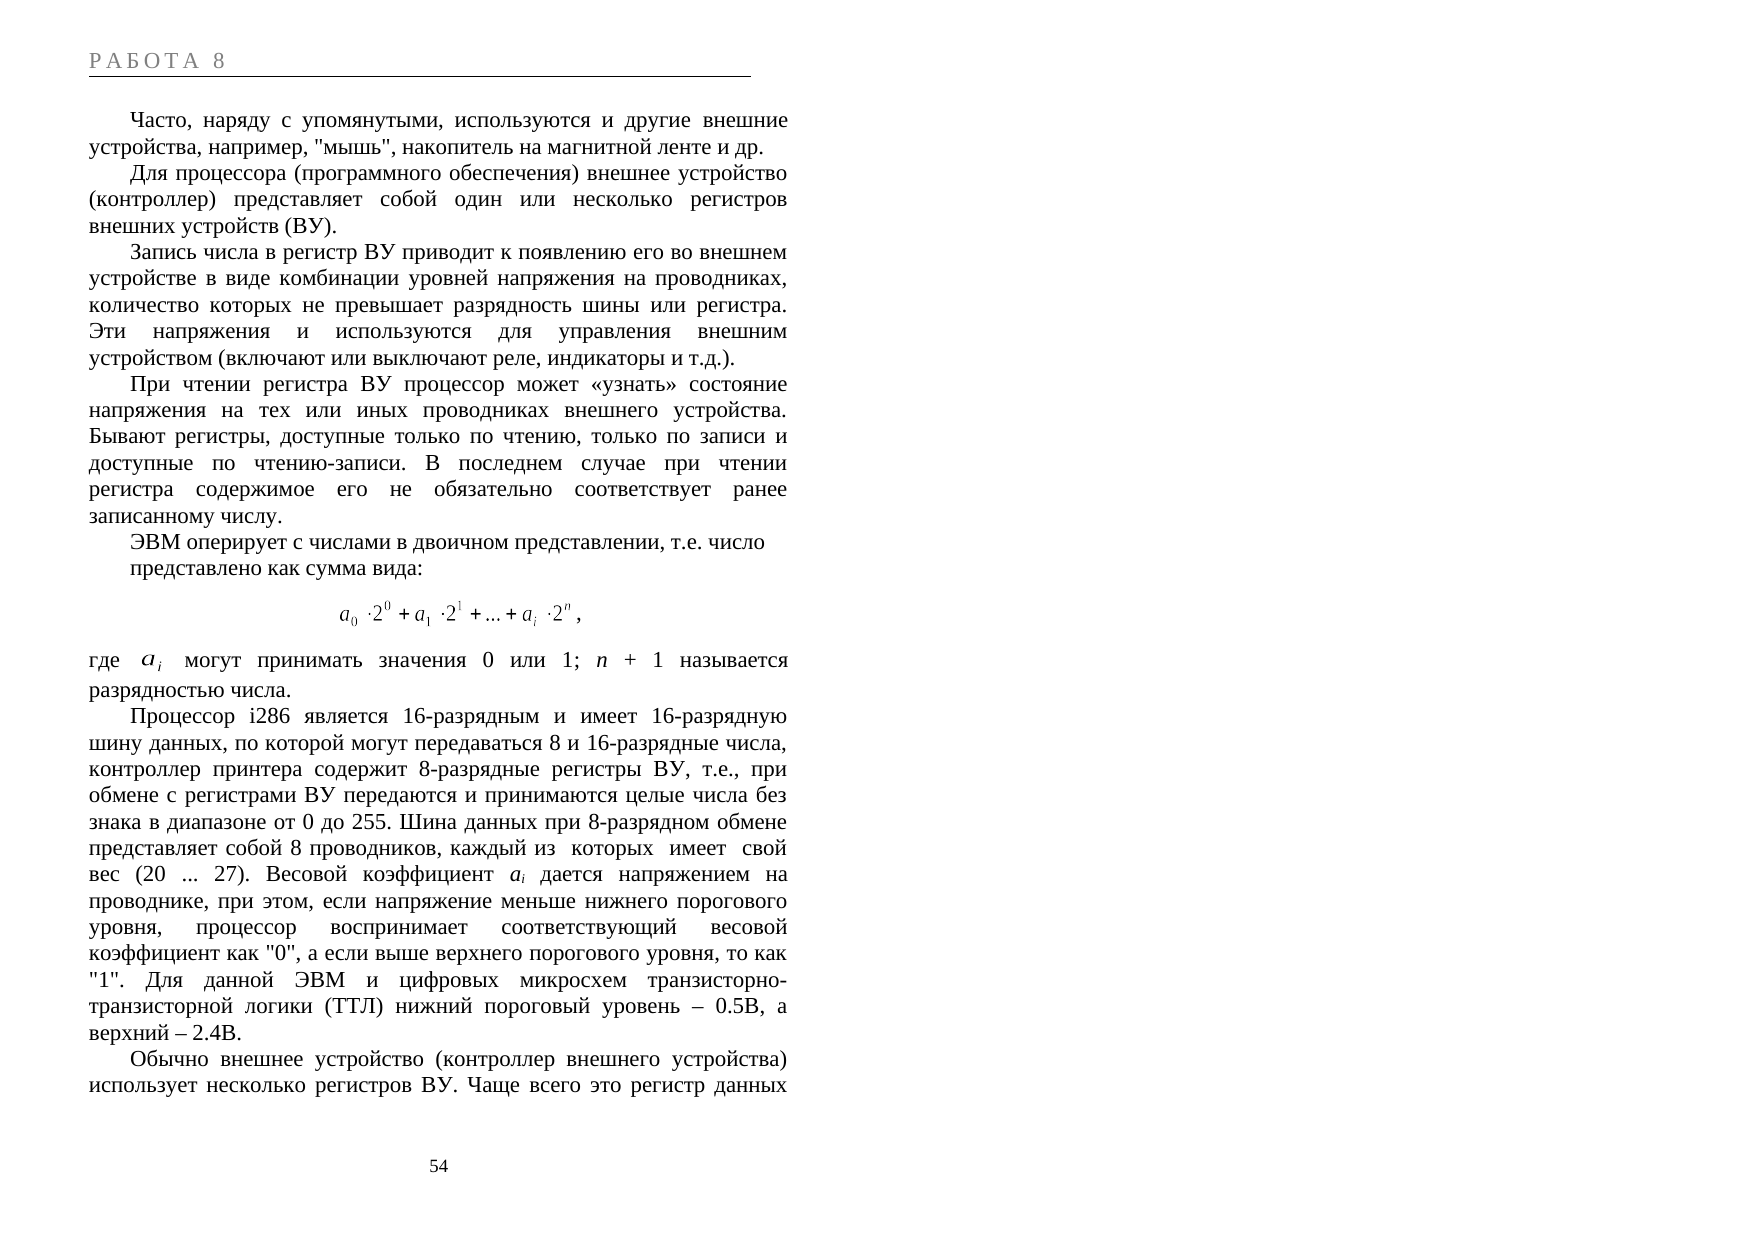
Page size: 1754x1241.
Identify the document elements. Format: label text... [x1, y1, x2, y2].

text Часто, наряду с упомянутыми, используются и другие внешние устройства, например, "мышь", накопитель на магнитной ленте и др. [89, 106, 788, 159]
text Запись числа в регистр ВУ приводит к появлению его во внешнем устройстве в виде комбинации уровней напряжения на проводниках, количество которых не превышает разрядность шины или регистра. Эти напряжения и используются для управления внешним устройством (включают или выключают реле, индикаторы и т.д.). [89, 238, 788, 370]
text ЭВМ оперирует с числами в двоичном представлении, т.е. число [89, 528, 788, 554]
text Обычно внешнее устройство (контроллер внешнего устройства) использует несколько регистров ВУ. Чаще всего это регистр данных [89, 1045, 788, 1098]
text Процессор i286 является 16-разрядным и имеет 16-разрядную шину данных, по которой могут передаваться 8 и 16-разрядные числа, контроллер принтера содержит 8-разрядные регистры ВУ, т.е., при обмене с регистрами ВУ передаются и принимаются целые числа без знака в диапазоне от 0 до 255. Шина данных при 8-разрядном обмене представляет собой 8 проводников, каждый из которых имеет свой вес (20 ... 27). Весовой коэффициент аi дается напряжением на проводнике, при этом, если напряжение меньше нижнего порогового уровня, процессор воспринимает соответствующий весовой коэффициент как "0", а если выше верхнего порогового уровня, то как "1". Для данной ЭВМ и цифровых микросхем транзисторно-транзисторной логики (ТТЛ) нижний пороговый уровень – 0.5В, а верхний – 2.4В. [89, 702, 788, 1045]
text представлено как сумма вида: [89, 554, 788, 581]
text , [89, 593, 788, 630]
text При чтении регистра ВУ процессор может «узнать» состояние напряжения на тех или иных проводниках внешнего устройства. Бывают регистры, доступные только по чтению, только по записи и доступные по чтению-записи. В последнем случае при чтении регистра содержимое его не обязательно соответствует ранее записанному числу. [89, 370, 788, 528]
text где могут принимать значения 0 или 1; n + 1 называется разрядностью числа. [89, 643, 788, 702]
text Для процессора (программного обеспечения) внешнее устройство (контроллер) представляет собой один или несколько регистров внешних устройств (ВУ). [89, 159, 788, 238]
